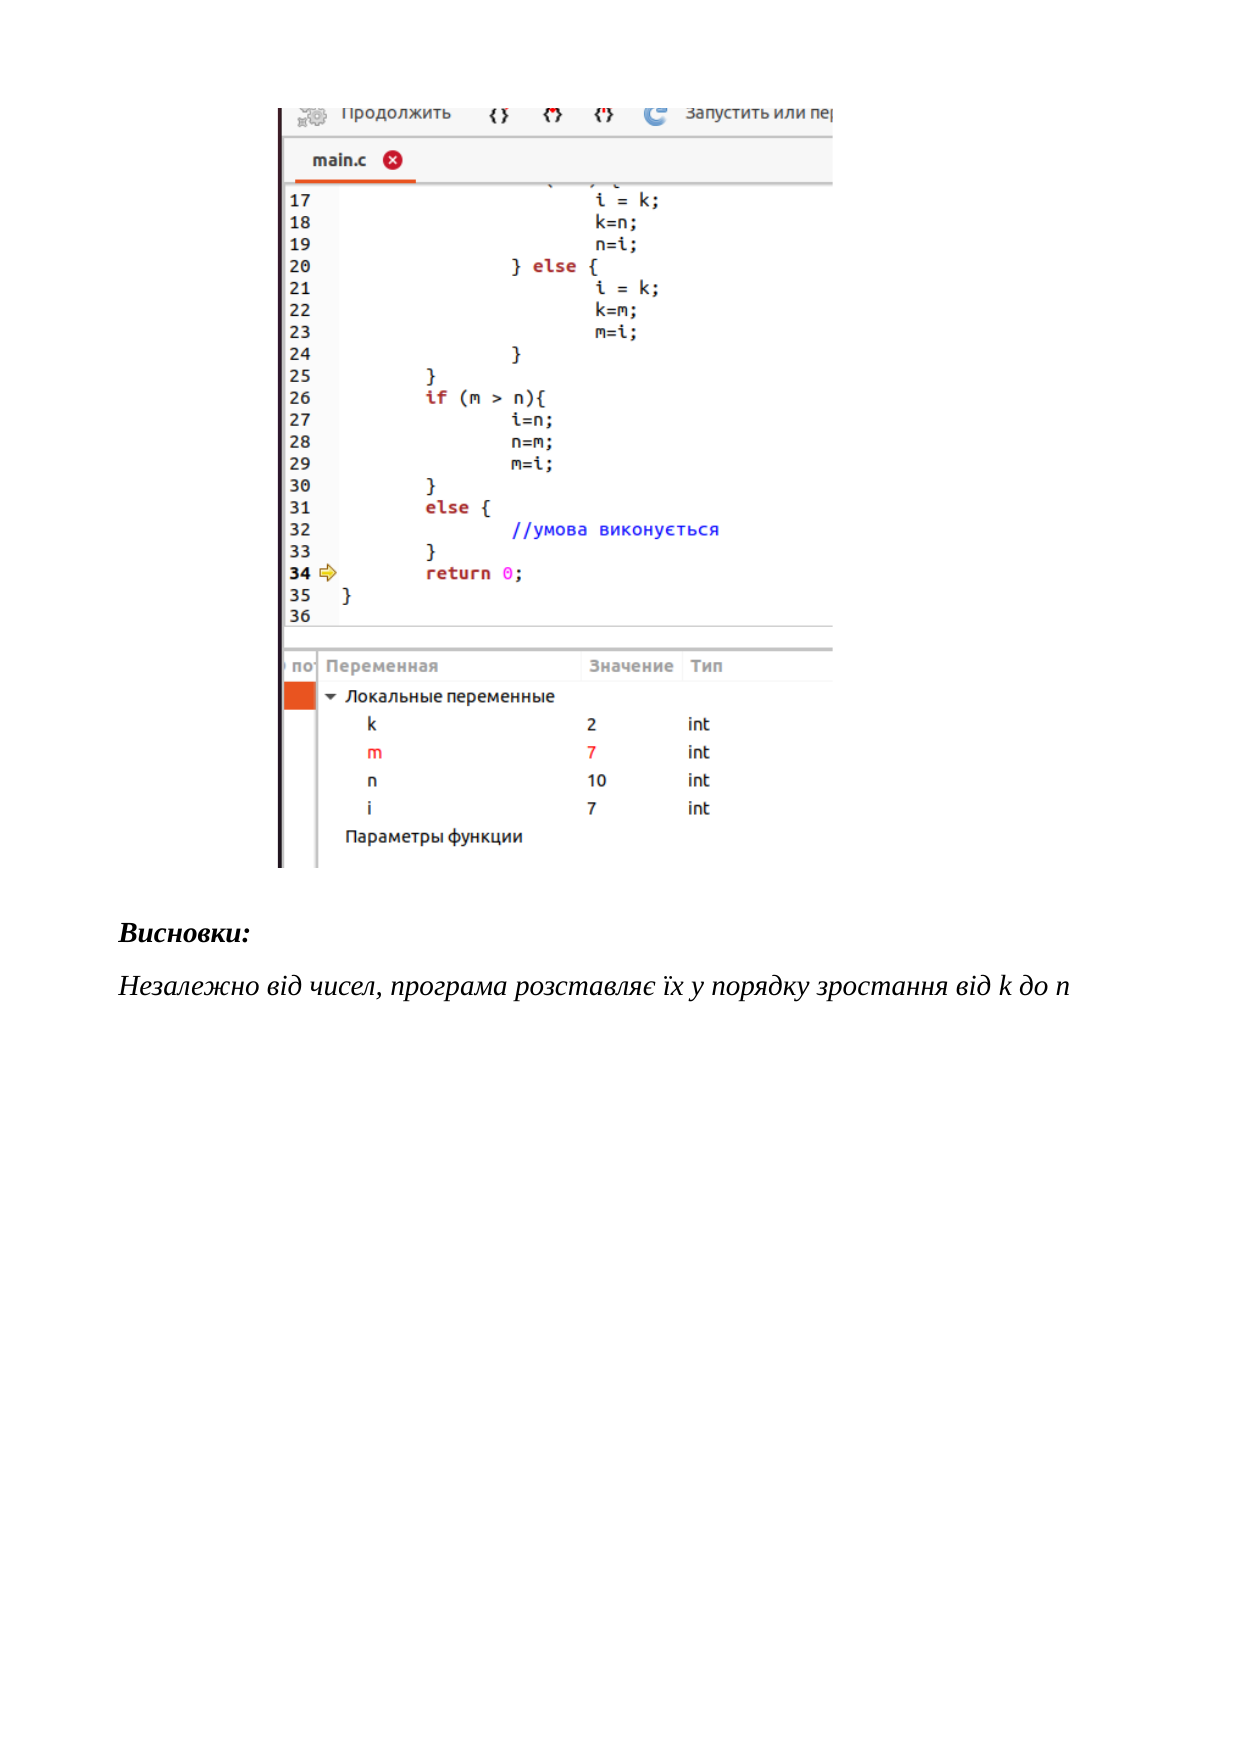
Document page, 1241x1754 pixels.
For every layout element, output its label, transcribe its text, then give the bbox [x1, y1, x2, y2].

text Висновки: [118, 915, 1122, 948]
text Незалежно від чисел, програма розставляє їх у порядку зростання від k до n [118, 968, 1122, 1002]
picture [277, 108, 375, 868]
